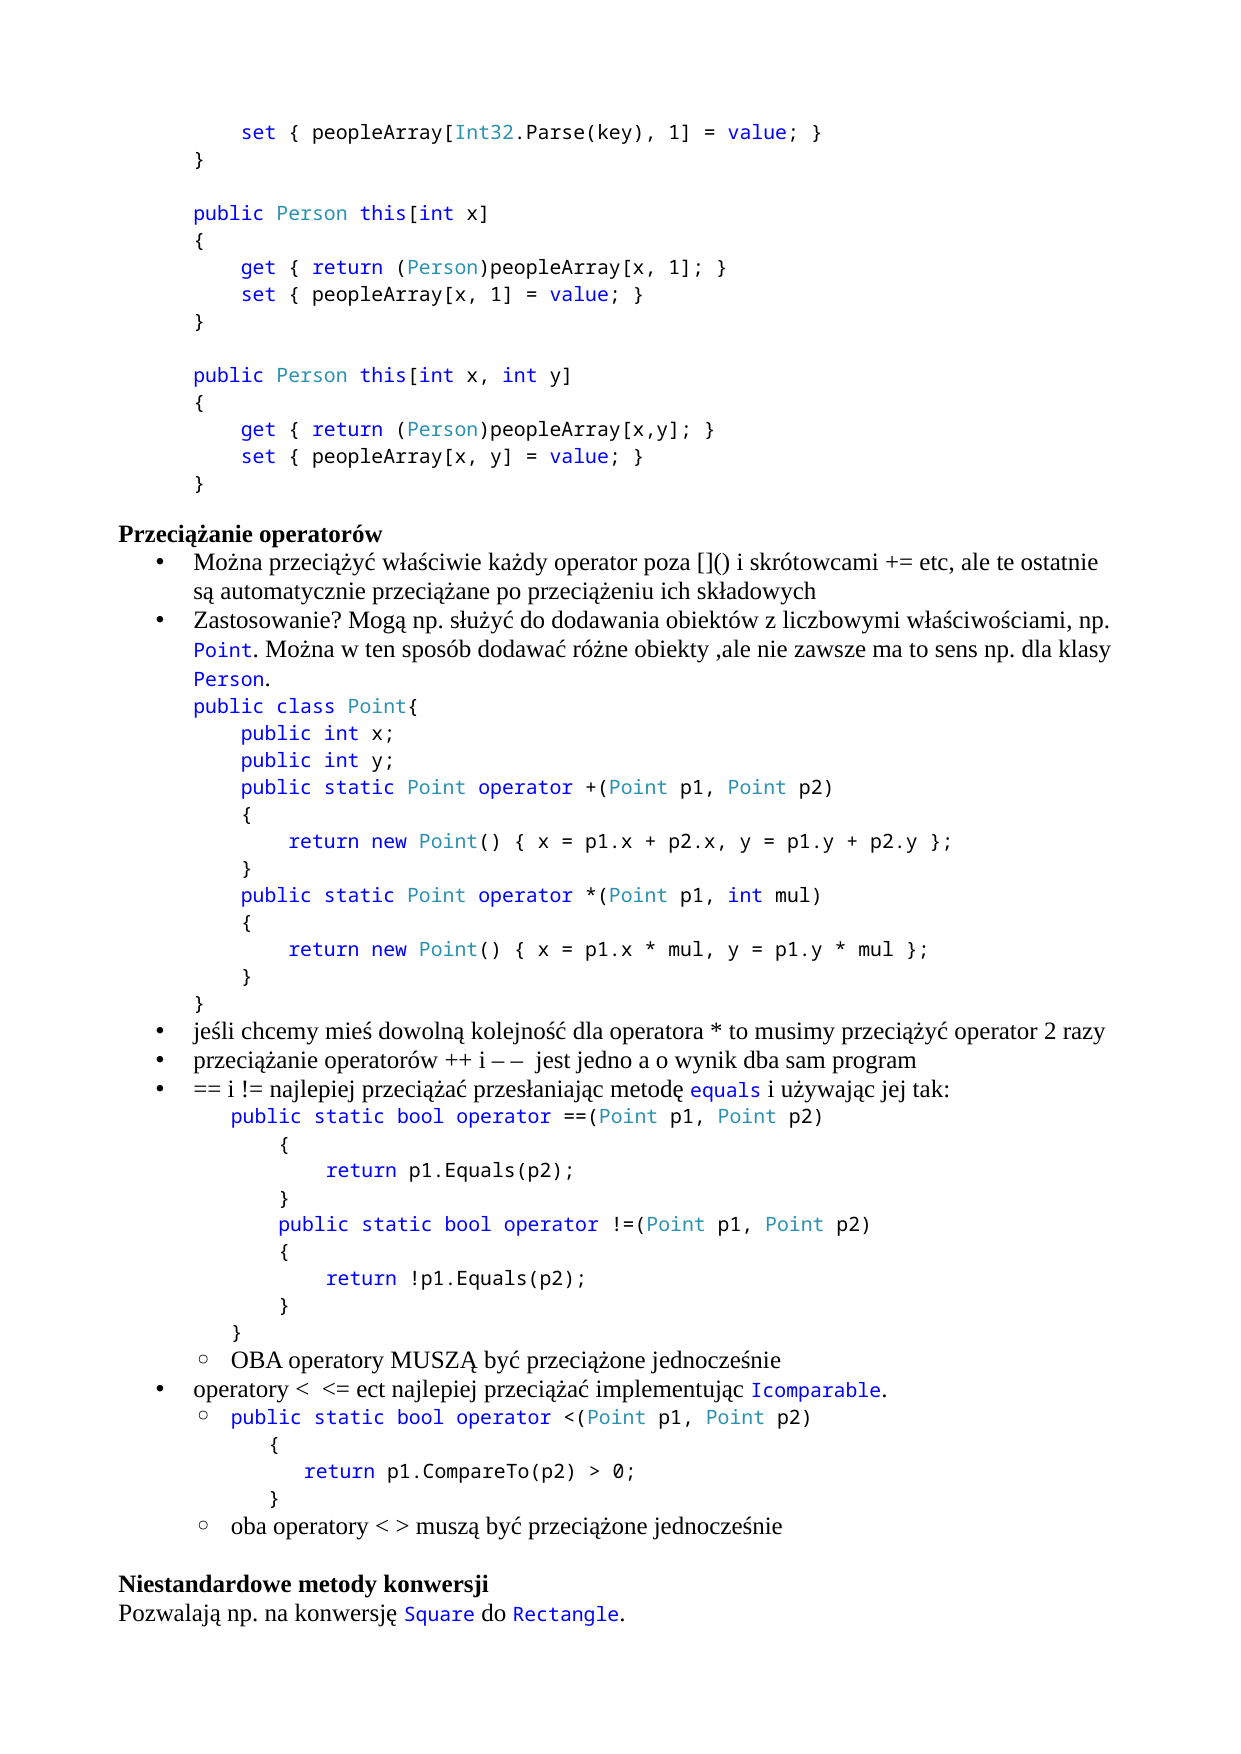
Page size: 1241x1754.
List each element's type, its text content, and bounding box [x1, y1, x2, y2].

list public static bool operator <(Point p1, Point p2) [193, 1403, 1122, 1431]
list } [156, 307, 1122, 334]
list przeciążanie operatorów ++ i – – jest jedno a o wynik dba sam program [156, 1045, 1122, 1074]
list } [231, 1484, 1122, 1511]
list public Person this[int x] [156, 199, 1122, 226]
list return !p1.Equals(p2); [193, 1265, 1122, 1292]
list set { peopleArray[Int32.Parse(key), 1] = value; } [156, 118, 1122, 145]
list } [193, 1184, 1122, 1211]
list OBA operatory MUSZĄ być przeciążone jednocześnie [193, 1346, 1122, 1374]
list } [156, 469, 1122, 496]
list } [156, 962, 1122, 989]
list operatory < <= ect najlepiej przeciążać implementując Icomparable. [156, 1374, 1122, 1403]
list } [156, 854, 1122, 881]
text Pozwalają np. na konwersję Square do Rectangle. [118, 1598, 1122, 1627]
list public Person this[int x, int y] [156, 361, 1122, 388]
list public static Point operator +(Point p1, Point p2) [156, 773, 1122, 800]
list return p1.CompareTo(p2) > 0; [231, 1457, 1122, 1484]
list public static bool operator ==(Point p1, Point p2) [193, 1103, 1122, 1130]
text Niestandardowe metody konwersji [118, 1569, 1122, 1598]
list get { return (Person)peopleArray[x,y]; } [156, 415, 1122, 442]
list } [156, 145, 1122, 172]
list public static bool operator !=(Point p1, Point p2) [193, 1211, 1122, 1238]
list Zastosowanie? Mogą np. służyć do dodawania obiektów z liczbowymi właściwościami, np. Point. Można w ten sposób dodawać różne obiekty ,ale nie zawsze ma to sens np. dla klasy Person. [156, 605, 1122, 692]
list return new Point() { x = p1.x * mul, y = p1.y * mul }; [156, 935, 1122, 962]
list } [193, 1292, 1122, 1319]
list set { peopleArray[x, 1] = value; } [156, 280, 1122, 307]
list { [231, 1431, 1122, 1457]
list { [156, 908, 1122, 935]
list oba operatory < > muszą być przeciążone jednocześnie [193, 1511, 1122, 1540]
list public int x; [156, 719, 1122, 746]
list { [156, 800, 1122, 827]
list set { peopleArray[x, y] = value; } [156, 442, 1122, 469]
list Można przeciążyć właściwie każdy operator poza []() i skrótowcami += etc, ale te ostatnie są automatycznie przeciążane po przeciążeniu ich składowych [156, 547, 1122, 605]
list public int y; [156, 746, 1122, 773]
list { [193, 1130, 1122, 1157]
list public class Point{ [156, 692, 1122, 719]
list public static Point operator *(Point p1, int mul) [156, 881, 1122, 908]
list } [193, 1319, 1122, 1346]
list { [156, 226, 1122, 253]
list } [156, 989, 1122, 1016]
list return p1.Equals(p2); [193, 1157, 1122, 1184]
text Przeciążanie operatorów [118, 519, 1122, 547]
list jeśli chcemy mieś dowolną kolejność dla operatora * to musimy przeciążyć operator 2 razy [156, 1016, 1122, 1045]
list == i != najlepiej przeciążać przesłaniając metodę equals i używając jej tak: [156, 1074, 1122, 1103]
list { [193, 1238, 1122, 1265]
list return new Point() { x = p1.x + p2.x, y = p1.y + p2.y }; [156, 827, 1122, 854]
list { [156, 388, 1122, 415]
list get { return (Person)peopleArray[x, 1]; } [156, 253, 1122, 280]
